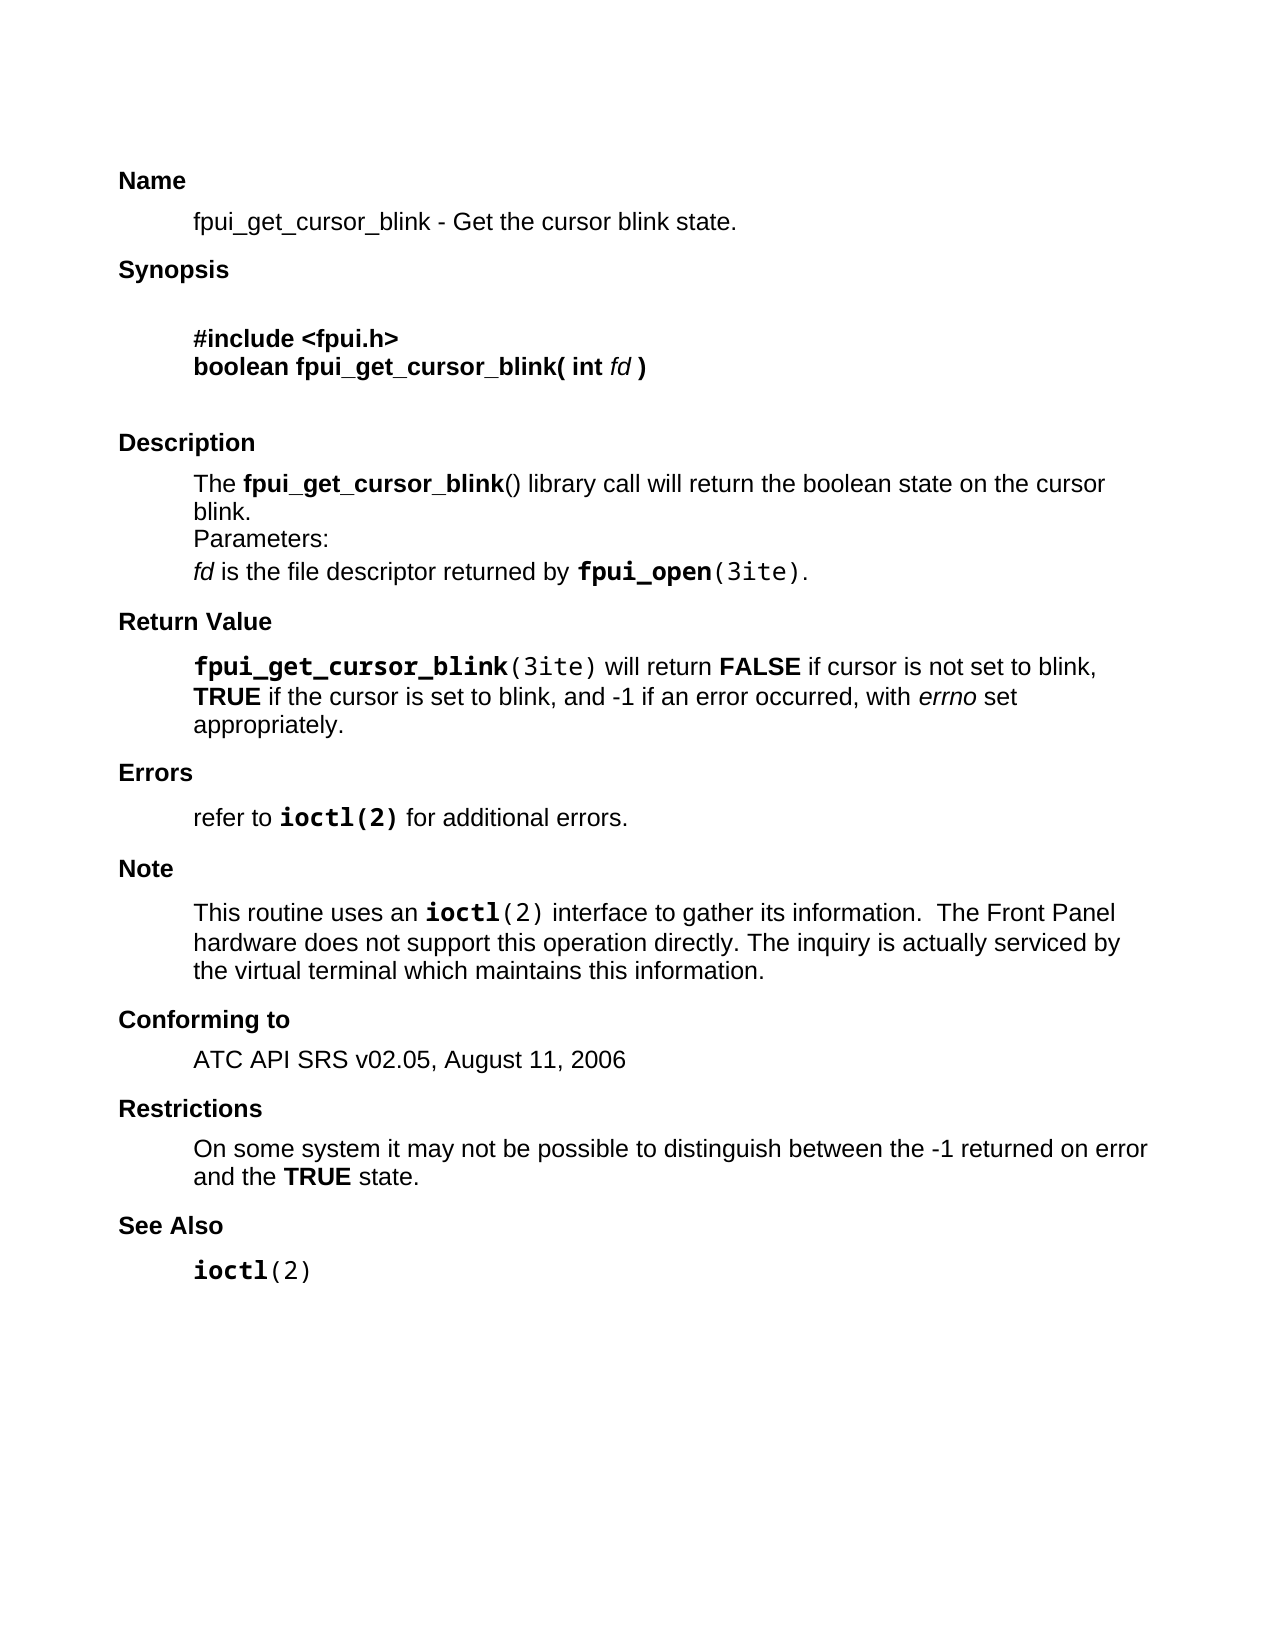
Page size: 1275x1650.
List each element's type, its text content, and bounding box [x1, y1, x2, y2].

text This routine uses an ioctl(2) interface to gather its information. The Front Panel hardware does not support this operation directly. The inquiry is actually serviced by the virtual terminal which maintains this information. [193, 895, 1157, 985]
text fpui_get_cursor_blink - Get the cursor blink state. [193, 207, 1157, 235]
text Synopsis [118, 256, 1157, 284]
text fpui_get_cursor_blink(3ite) will return FALSE if cursor is not set to blink, TRUE if the cursor is set to blink, and -1 if an error occurred, with errno set appropriately. [193, 648, 1157, 738]
text ioctl(2) [193, 1252, 1157, 1286]
text Name [118, 167, 1157, 195]
text See Also [118, 1212, 1157, 1240]
text Errors [118, 759, 1157, 787]
text On some system it may not be possible to distinguish between the -1 returned on error and the TRUE state. [193, 1135, 1157, 1191]
text ATC API SRS v02.05, August 11, 2006 [193, 1046, 1157, 1074]
text refer to ioctl(2) for additional errors. [193, 799, 1157, 834]
text Conforming to [118, 1006, 1157, 1033]
text The fpui_get_cursor_blink() library call will return the boolean state on the cursor blink. Parameters: fd is the file descriptor returned by fpui_open(3ite). [193, 469, 1157, 587]
text #include <fpui.h> boolean fpui_get_cursor_blink( int fd ) [193, 296, 1157, 408]
text Restrictions [118, 1095, 1157, 1123]
text Note [118, 854, 1157, 882]
text Description [118, 429, 1157, 457]
text Return Value [118, 608, 1157, 636]
